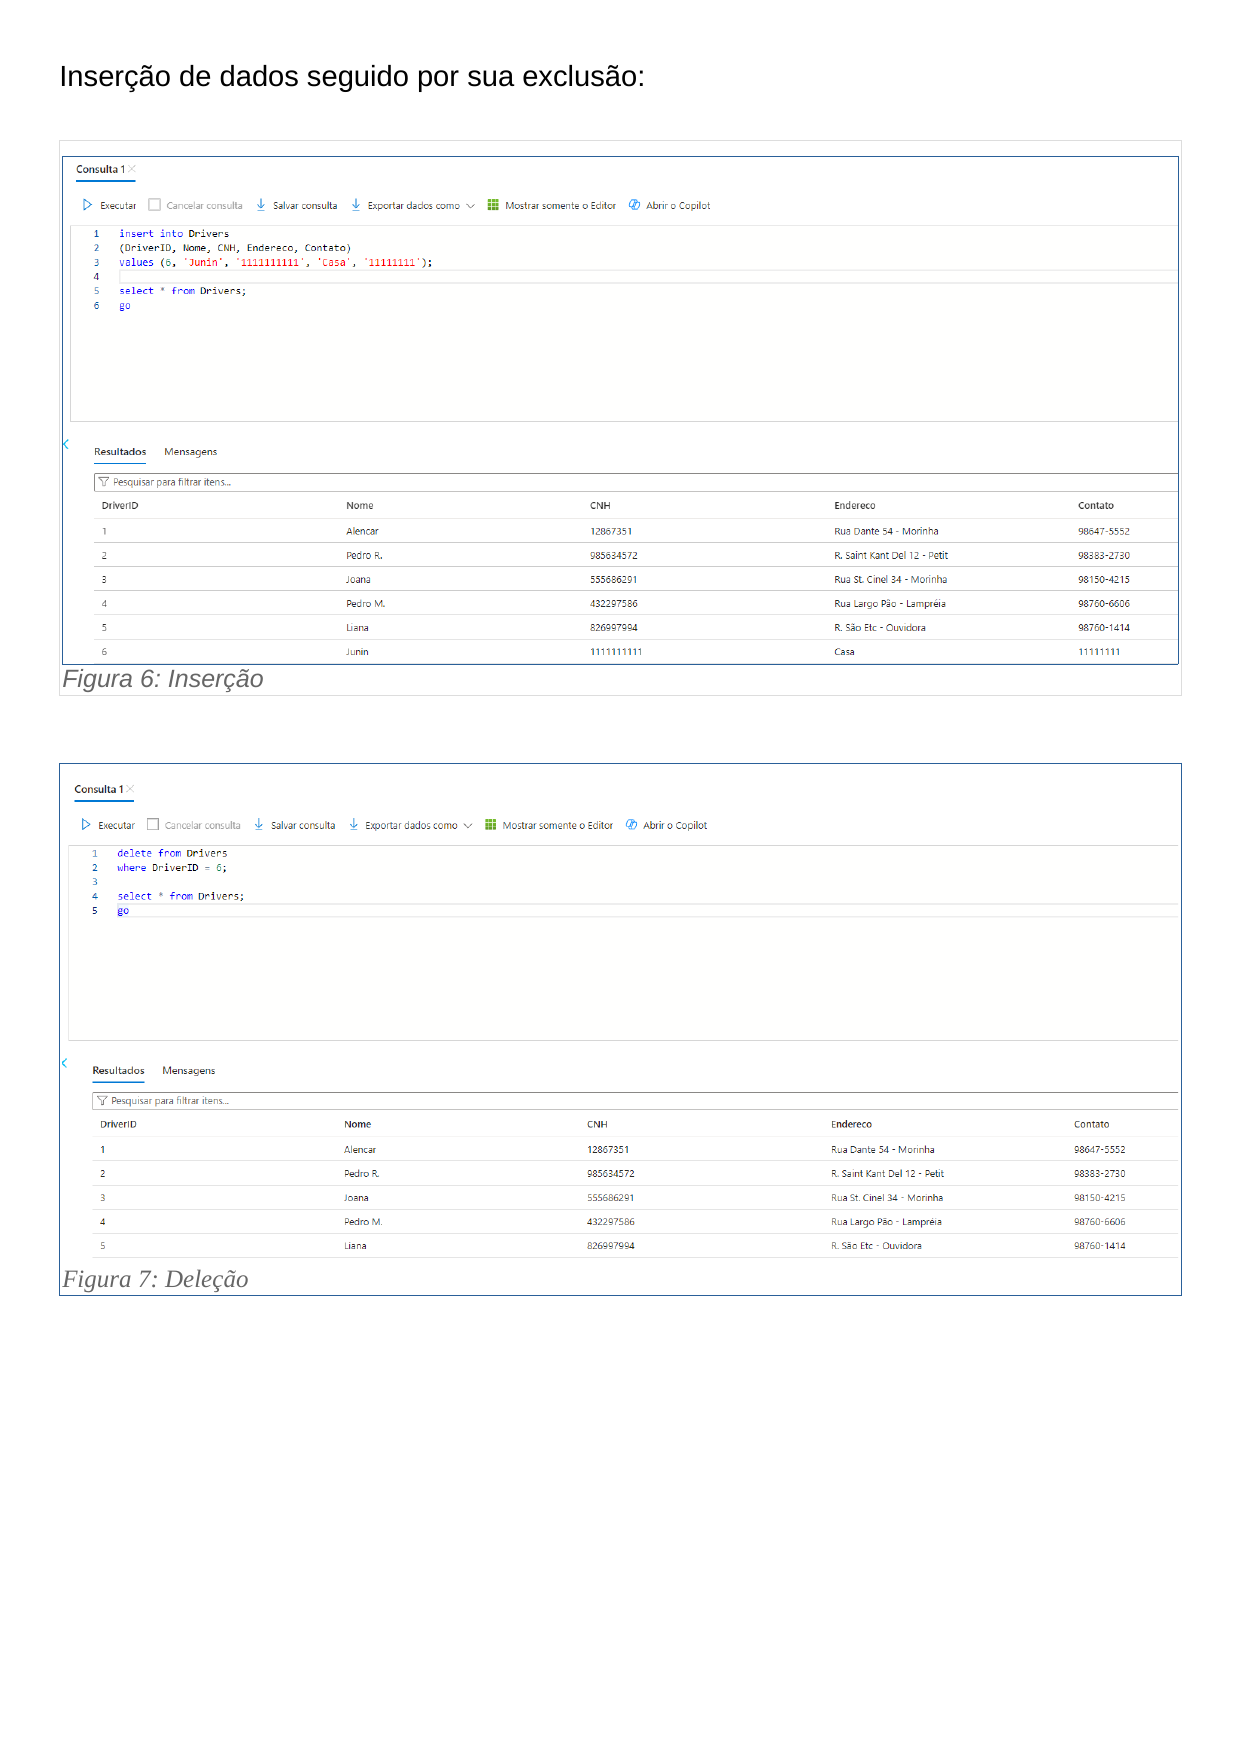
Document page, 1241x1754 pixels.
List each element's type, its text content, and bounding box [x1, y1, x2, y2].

text Figura 7: Deleção [62, 1264, 1178, 1293]
text Inserção de dados seguido por sua exclusão: [59, 59, 1181, 93]
text Figura 6: Inserção [62, 665, 1178, 693]
picture [62, 778, 1179, 1264]
picture [63, 157, 1178, 664]
